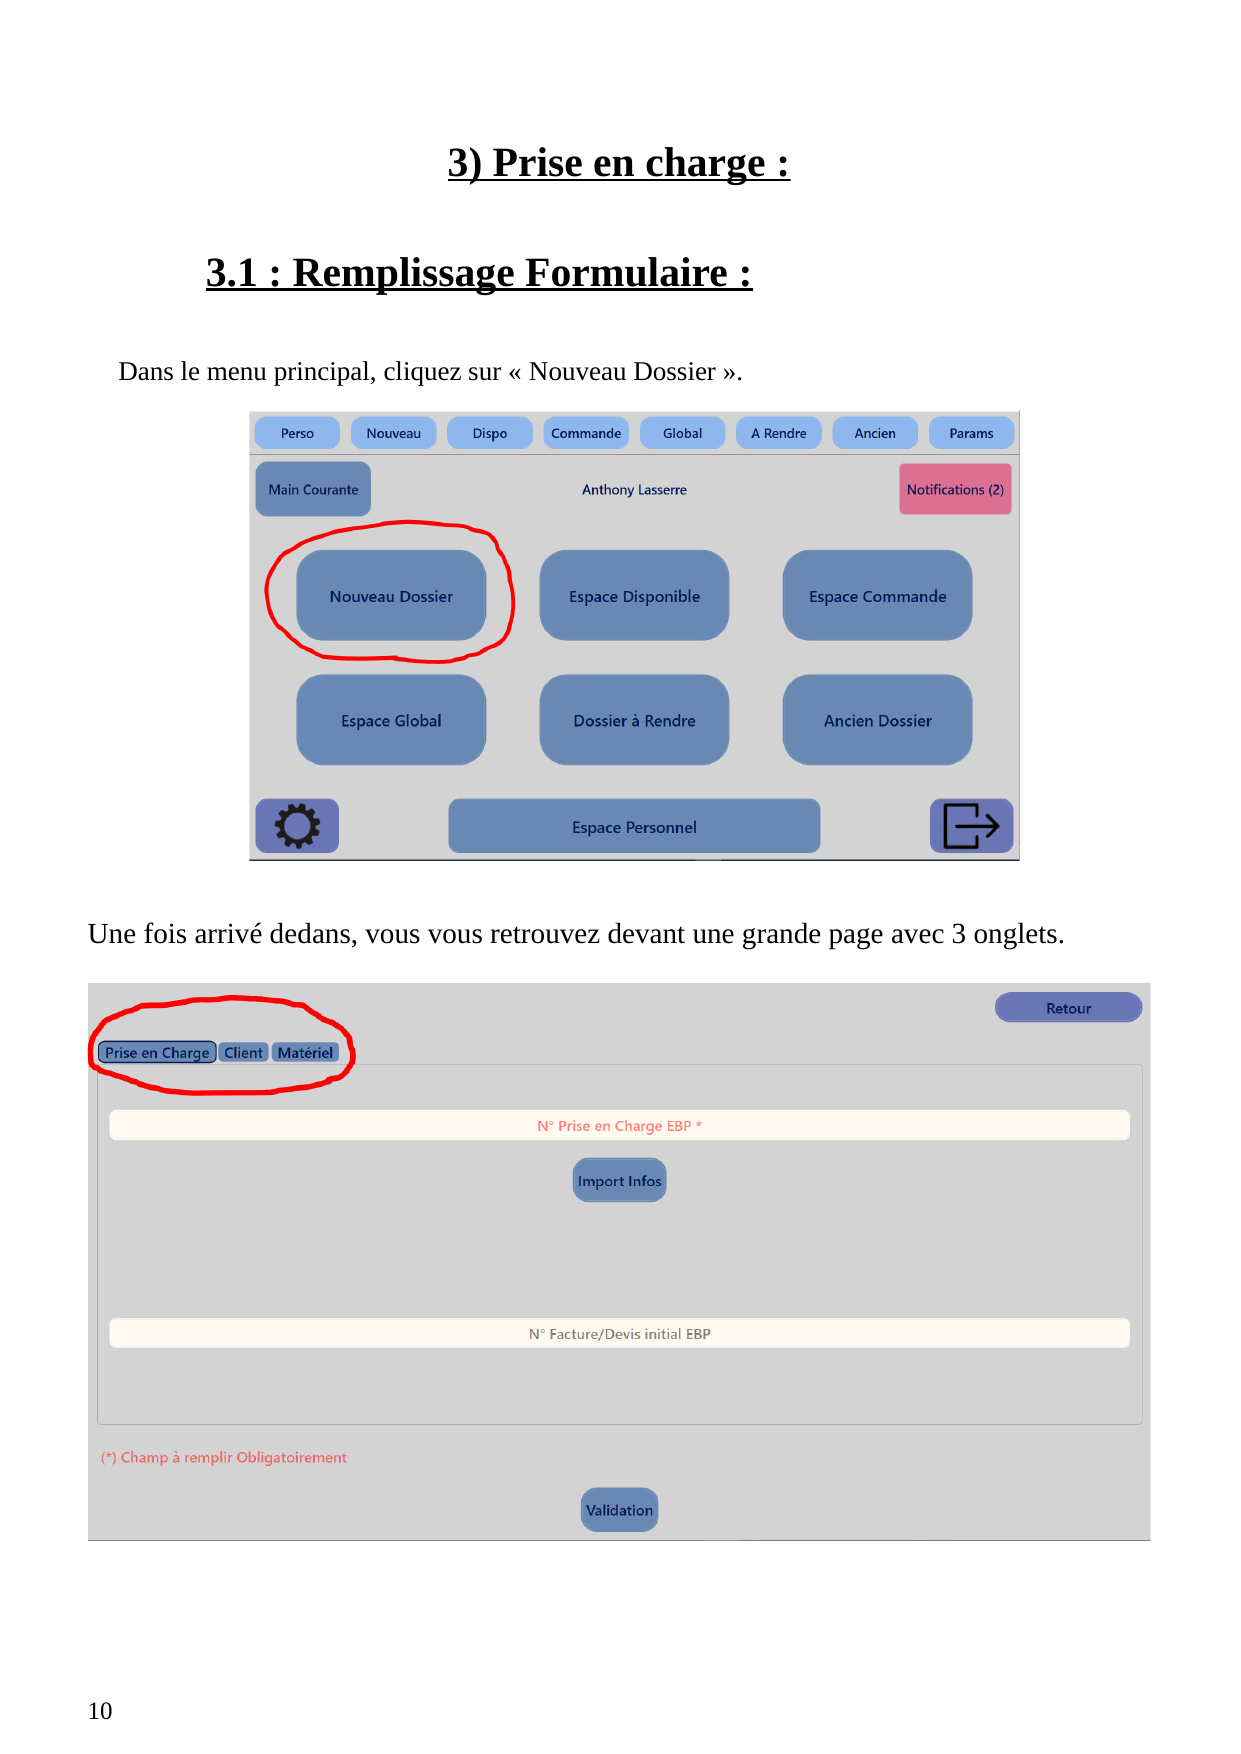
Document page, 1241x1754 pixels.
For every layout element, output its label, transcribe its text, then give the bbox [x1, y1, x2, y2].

subtitle 3.1 : Remplissage Formulaire : [206, 247, 1151, 295]
picture [87, 983, 1151, 1541]
picture [249, 410, 1020, 861]
subtitle 3) Prise en charge : [87, 137, 1151, 185]
text Dans le menu principal, cliquez sur « Nouveau Dossier ». [118, 355, 1151, 387]
text Une fois arrivé dedans, vous vous retrouvez devant une grande page avec 3 onglets. [87, 916, 1151, 949]
